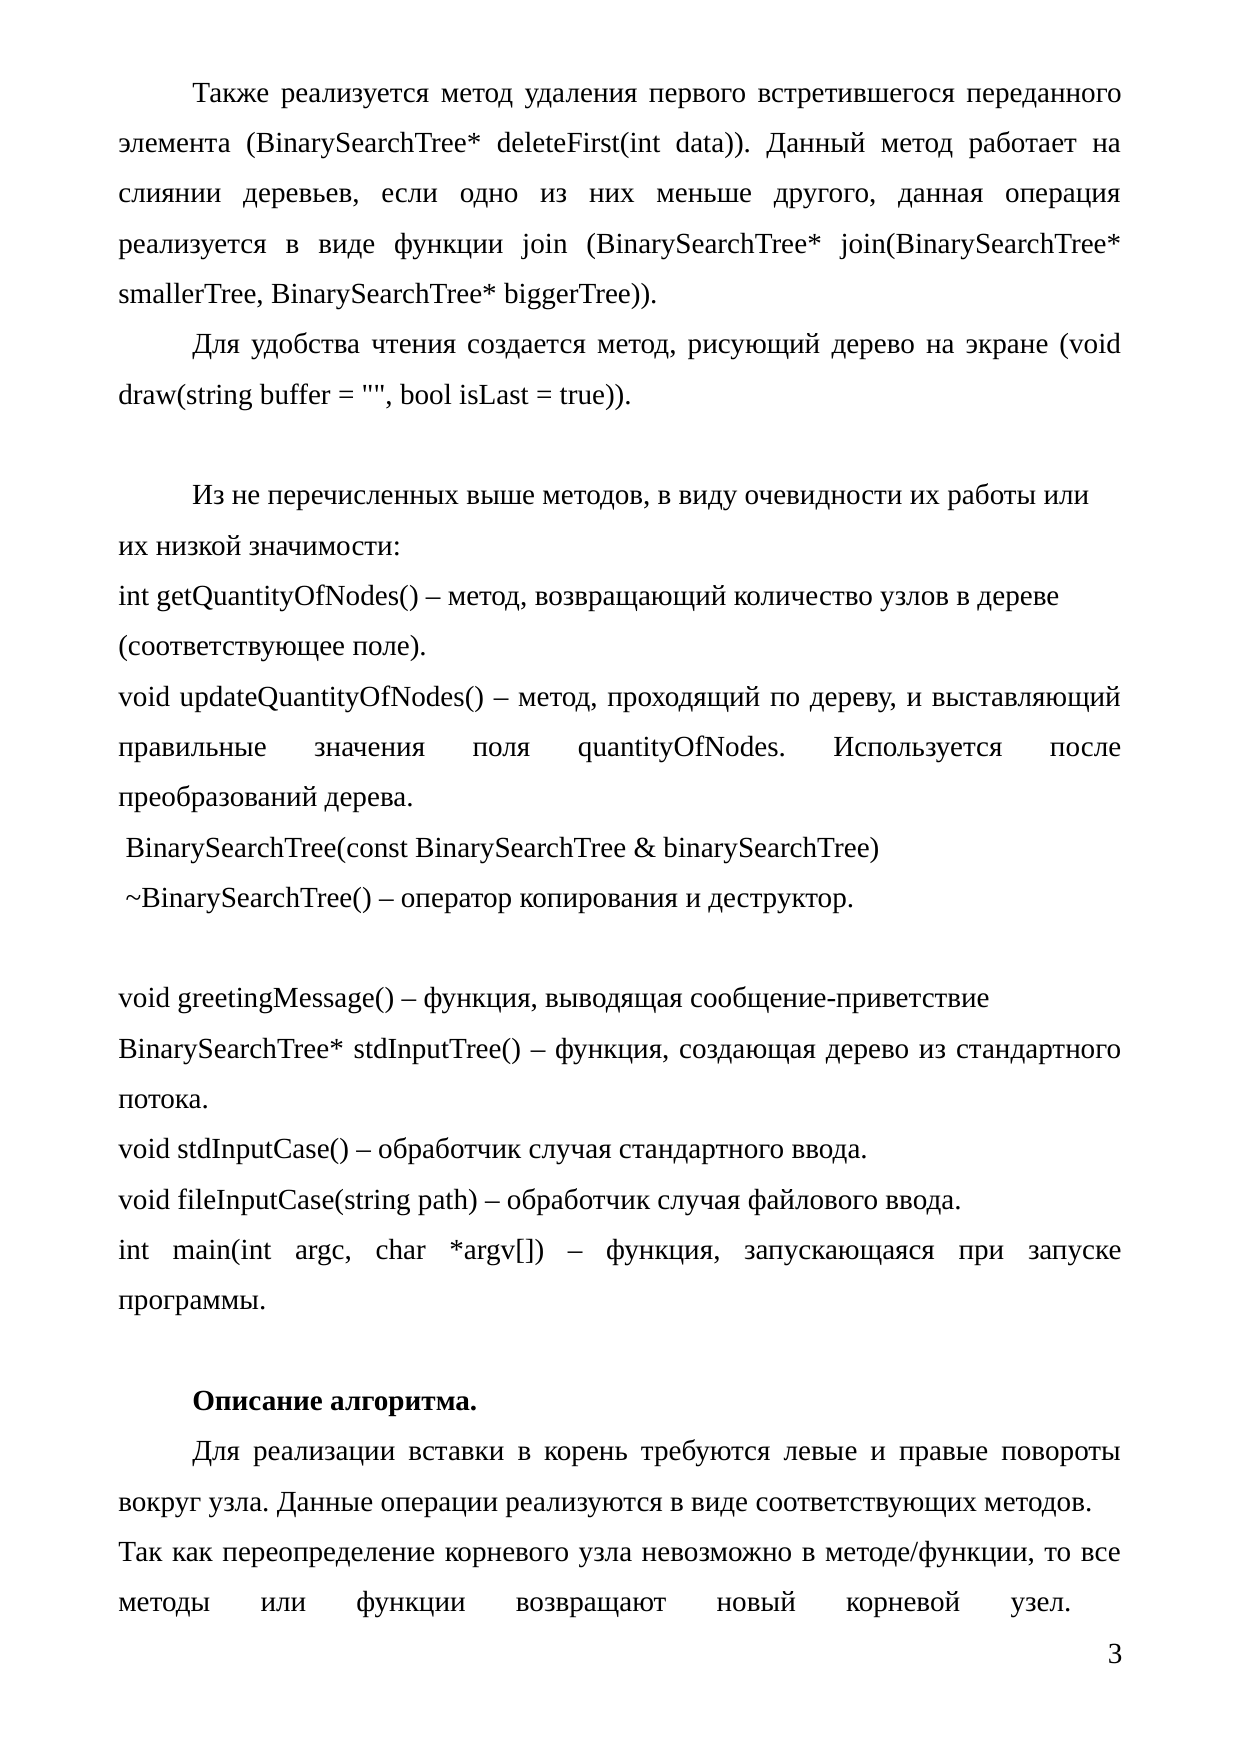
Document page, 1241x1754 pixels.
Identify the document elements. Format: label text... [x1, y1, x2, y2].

text Также реализуется метод удаления первого встретившегося переданного элемента (BinarySearchTree* deleteFirst(int data)). Данный метод работает на слиянии деревьев, если одно из них меньше другого, данная операция реализуется в виде функции join (BinarySearchTree* join(BinarySearchTree* smallerTree, BinarySearchTree* biggerTree)). [118, 75, 1122, 310]
text Для удобства чтения создается метод, рисующий дерево на экране (void draw(string buffer = "", bool isLast = true)). [118, 327, 1122, 410]
text void stdInputCase() – обработчик случая стандартного ввода. [118, 1132, 1122, 1165]
text Из не перечисленных выше методов, в виду очевидности их работы или их низкой значимости: int getQuantityOfNodes() – метод, возвращающий количество узлов в дереве (соответствующее поле). [118, 477, 1122, 662]
text ~BinarySearchTree() – оператор копирования и деструктор. [118, 880, 1122, 913]
text BinarySearchTree(const BinarySearchTree & binarySearchTree) [118, 830, 1122, 863]
text Так как переопределение корневого узла невозможно в методе/функции, то все методы или функции возвращают новый корневой узел. [118, 1534, 1122, 1618]
text Для реализации вставки в корень требуются левые и правые повороты вокруг узла. Данные операции реализуются в виде соответствующих методов. [118, 1433, 1122, 1517]
text void greetingMessage() – функция, выводящая сообщение-приветствие [118, 981, 1122, 1014]
text void fileInputCase(string path) – обработчик случая файлового ввода. [118, 1182, 1122, 1215]
text BinarySearchTree* stdInputTree() – функция, создающая дерево из стандартного потока. [118, 1031, 1122, 1115]
text void updateQuantityOfNodes() – метод, проходящий по дереву, и выставляющий правильные значения поля quantityOfNodes. Используется после преобразований дерева. [118, 679, 1122, 813]
text int main(int argc, char *argv[]) – функция, запускающаяся при запуске программы. [118, 1232, 1122, 1316]
text Описание алгоритма. [118, 1383, 1122, 1417]
